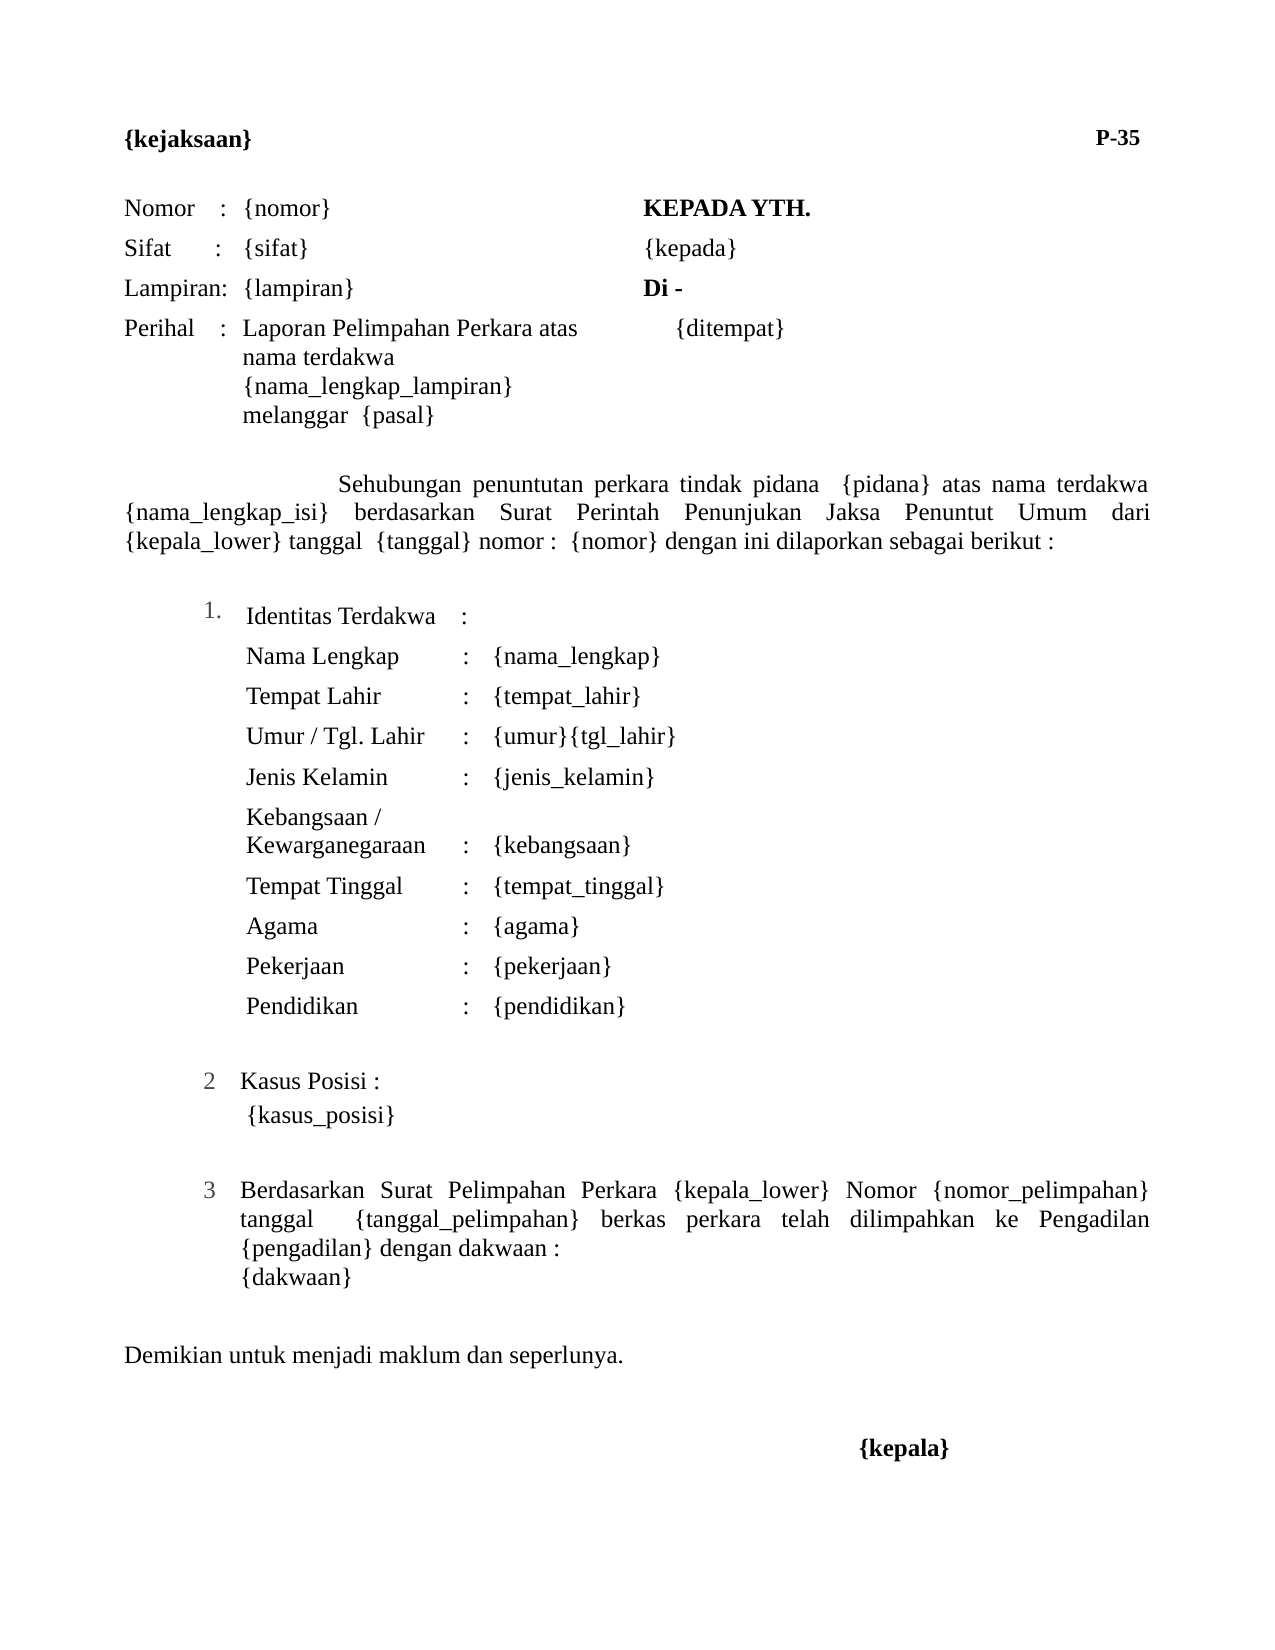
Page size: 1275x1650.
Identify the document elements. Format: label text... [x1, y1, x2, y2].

table_header Demikian untuk menjadi maklum dan seperlunya. [118, 1335, 1157, 1375]
table_cell Kebangsaan / Kewarganegaraan [240, 796, 457, 865]
table_cell {umur}{tgl_lahir} [486, 716, 1151, 756]
table_header Identitas Terdakwa : [240, 595, 1151, 635]
table_cell Umur / Tgl. Lahir [240, 716, 457, 756]
table_cell Perihal : [118, 308, 237, 434]
table_cell Nama Lengkap [240, 635, 457, 676]
table_cell 3 [197, 1170, 234, 1306]
table_cell : [457, 905, 486, 946]
table_cell : [457, 635, 486, 676]
table_cell : [457, 865, 486, 905]
table_cell Pendidikan [240, 986, 457, 1026]
table_header P-35 [1090, 118, 1157, 158]
table_header [239, 1433, 651, 1519]
table_cell Pekerjaan [240, 946, 457, 986]
table_cell {lampiran} [237, 268, 637, 308]
table_cell {tempat_tinggal} [486, 865, 1151, 905]
table_cell Lampiran: [118, 268, 237, 308]
table_cell {ditempat} [637, 308, 1157, 434]
table_header {kejaksaan} [118, 118, 1090, 158]
table_header 1. [197, 589, 234, 1060]
table_cell Di - [637, 268, 1157, 308]
table_cell {agama} [486, 905, 1151, 946]
table_cell Kasus Posisi : [234, 1060, 1156, 1169]
table_cell {pekerjaan} [486, 946, 1151, 986]
table_header KEPADA YTH. [637, 187, 1157, 227]
table_header {kepala} [651, 1433, 1157, 1519]
table_cell Sifat : [118, 227, 237, 267]
table_cell : [457, 946, 486, 986]
table_header {kasus_posisi} [240, 1095, 1151, 1135]
table_cell Laporan Pelimpahan Perkara atas nama terdakwa {nama_lengkap_lampiran} melanggar {pasal} [237, 308, 637, 434]
table_header {nomor} [237, 187, 637, 227]
table_cell : [457, 676, 486, 716]
table_header Sehubungan penuntutan perkara tindak pidana {pidana} atas nama terdakwa {nama_lengkap_isi} berdasarkan Surat Perintah Penunjukan Jaksa Penuntut Umum dari {kepala_lower} tanggal {tanggal} nomor : {nomor} dengan ini dilaporkan sebagai berikut : [118, 463, 1157, 561]
table_cell {pendidikan} [486, 986, 1151, 1026]
table_cell {nama_lengkap} [486, 635, 1151, 676]
table_cell {jenis_kelamin} [486, 756, 1151, 796]
table_cell 2 [197, 1060, 234, 1169]
table_header Nomor : [118, 187, 237, 227]
table_cell Agama [240, 905, 457, 946]
table_cell {tempat_lahir} [486, 676, 1151, 716]
table_cell Tempat Lahir [240, 676, 457, 716]
table_cell : [457, 716, 486, 756]
table_cell {sifat} [237, 227, 637, 267]
table_cell Berdasarkan Surat Pelimpahan Perkara {kepala_lower} Nomor {nomor_pelimpahan} tanggal {tanggal_pelimpahan} berkas perkara telah dilimpahkan ke Pengadilan {pengadilan} dengan dakwaan : {dakwaan} [234, 1170, 1156, 1306]
table_cell : [457, 986, 486, 1026]
table_cell : [457, 796, 486, 865]
table_cell {kebangsaan} [486, 796, 1151, 865]
table_cell Tempat Tinggal [240, 865, 457, 905]
table_header [234, 589, 1156, 1060]
table_cell : [457, 756, 486, 796]
table_header [118, 1433, 239, 1519]
table_cell Jenis Kelamin [240, 756, 457, 796]
table_cell {kepada} [637, 227, 1157, 267]
